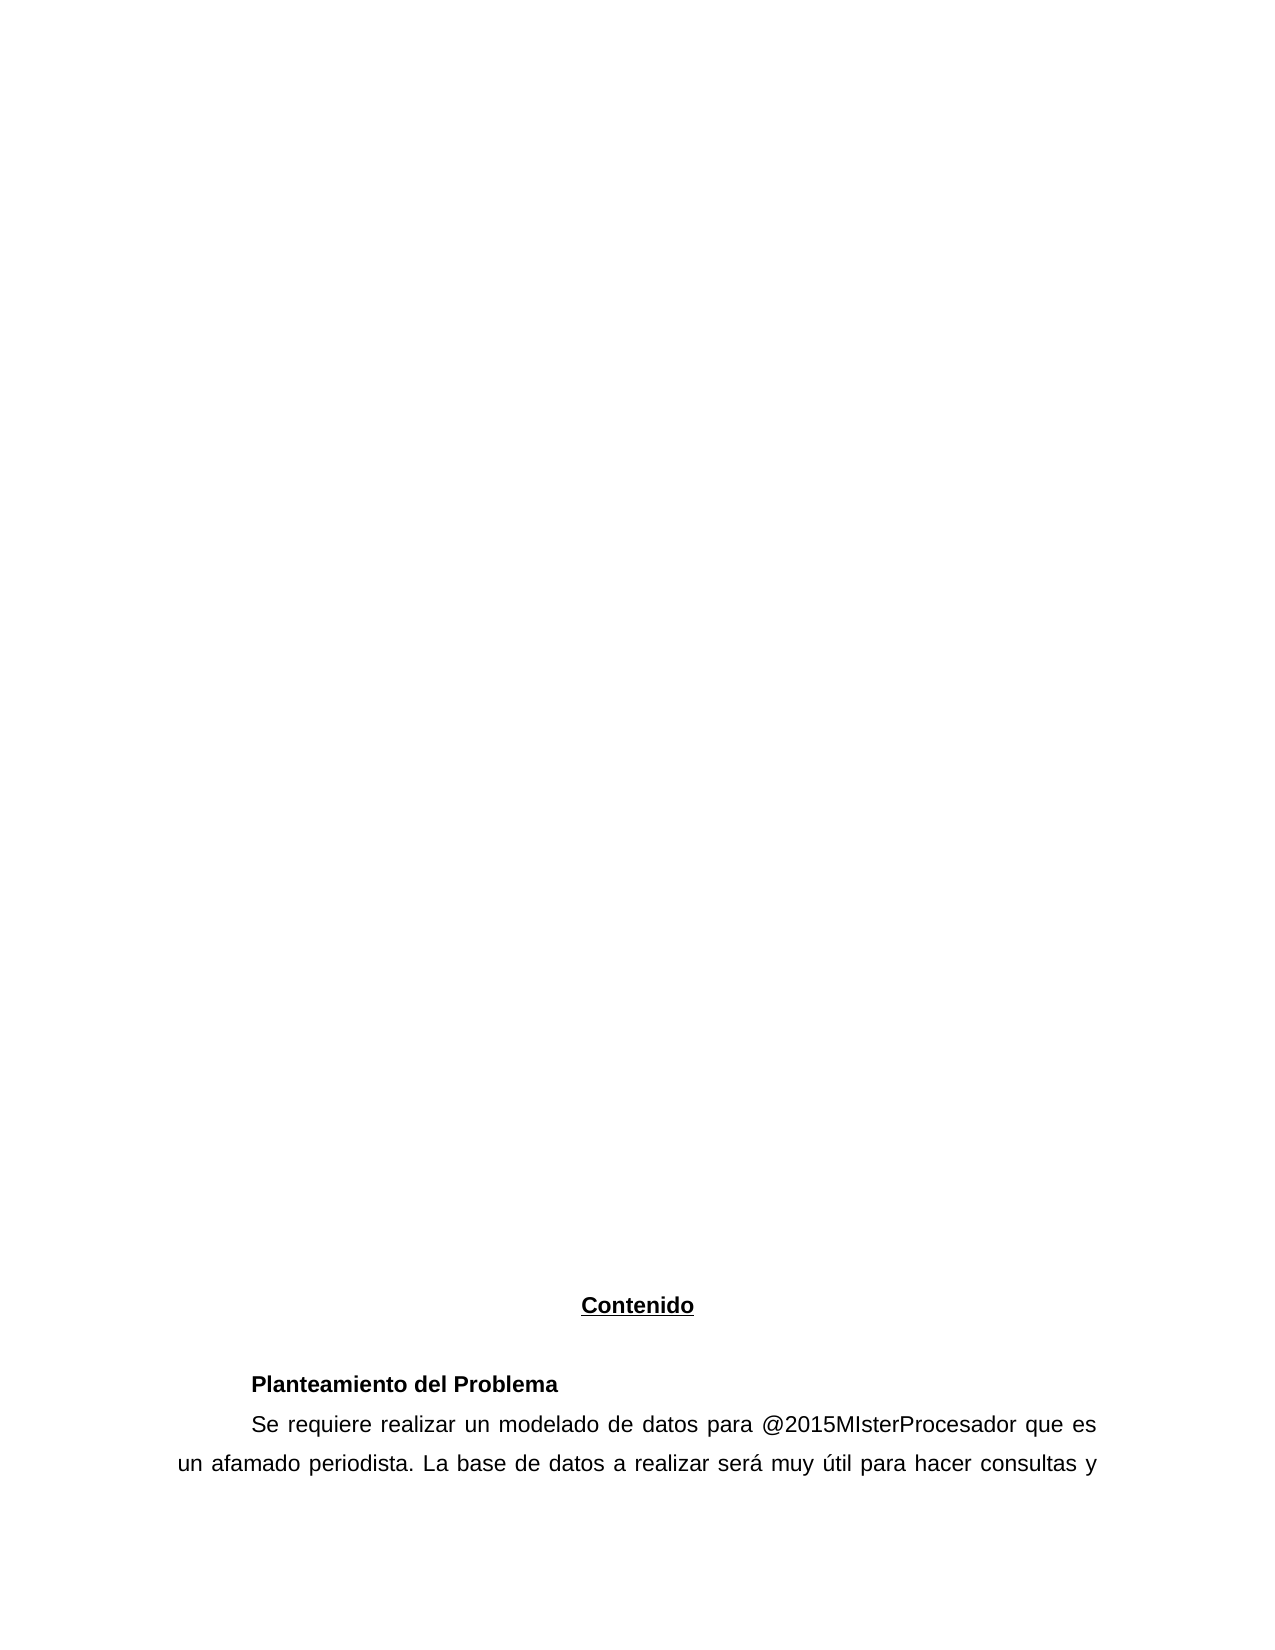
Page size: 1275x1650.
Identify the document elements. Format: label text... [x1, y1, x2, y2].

list Planteamiento del Problema [177, 1371, 1098, 1398]
list Contenido [177, 1292, 1098, 1319]
list Se requiere realizar un modelado de datos para @2015MIsterProcesador que es un afamado periodista. La base de datos a realizar será muy útil para hacer consultas y [177, 1411, 1098, 1477]
